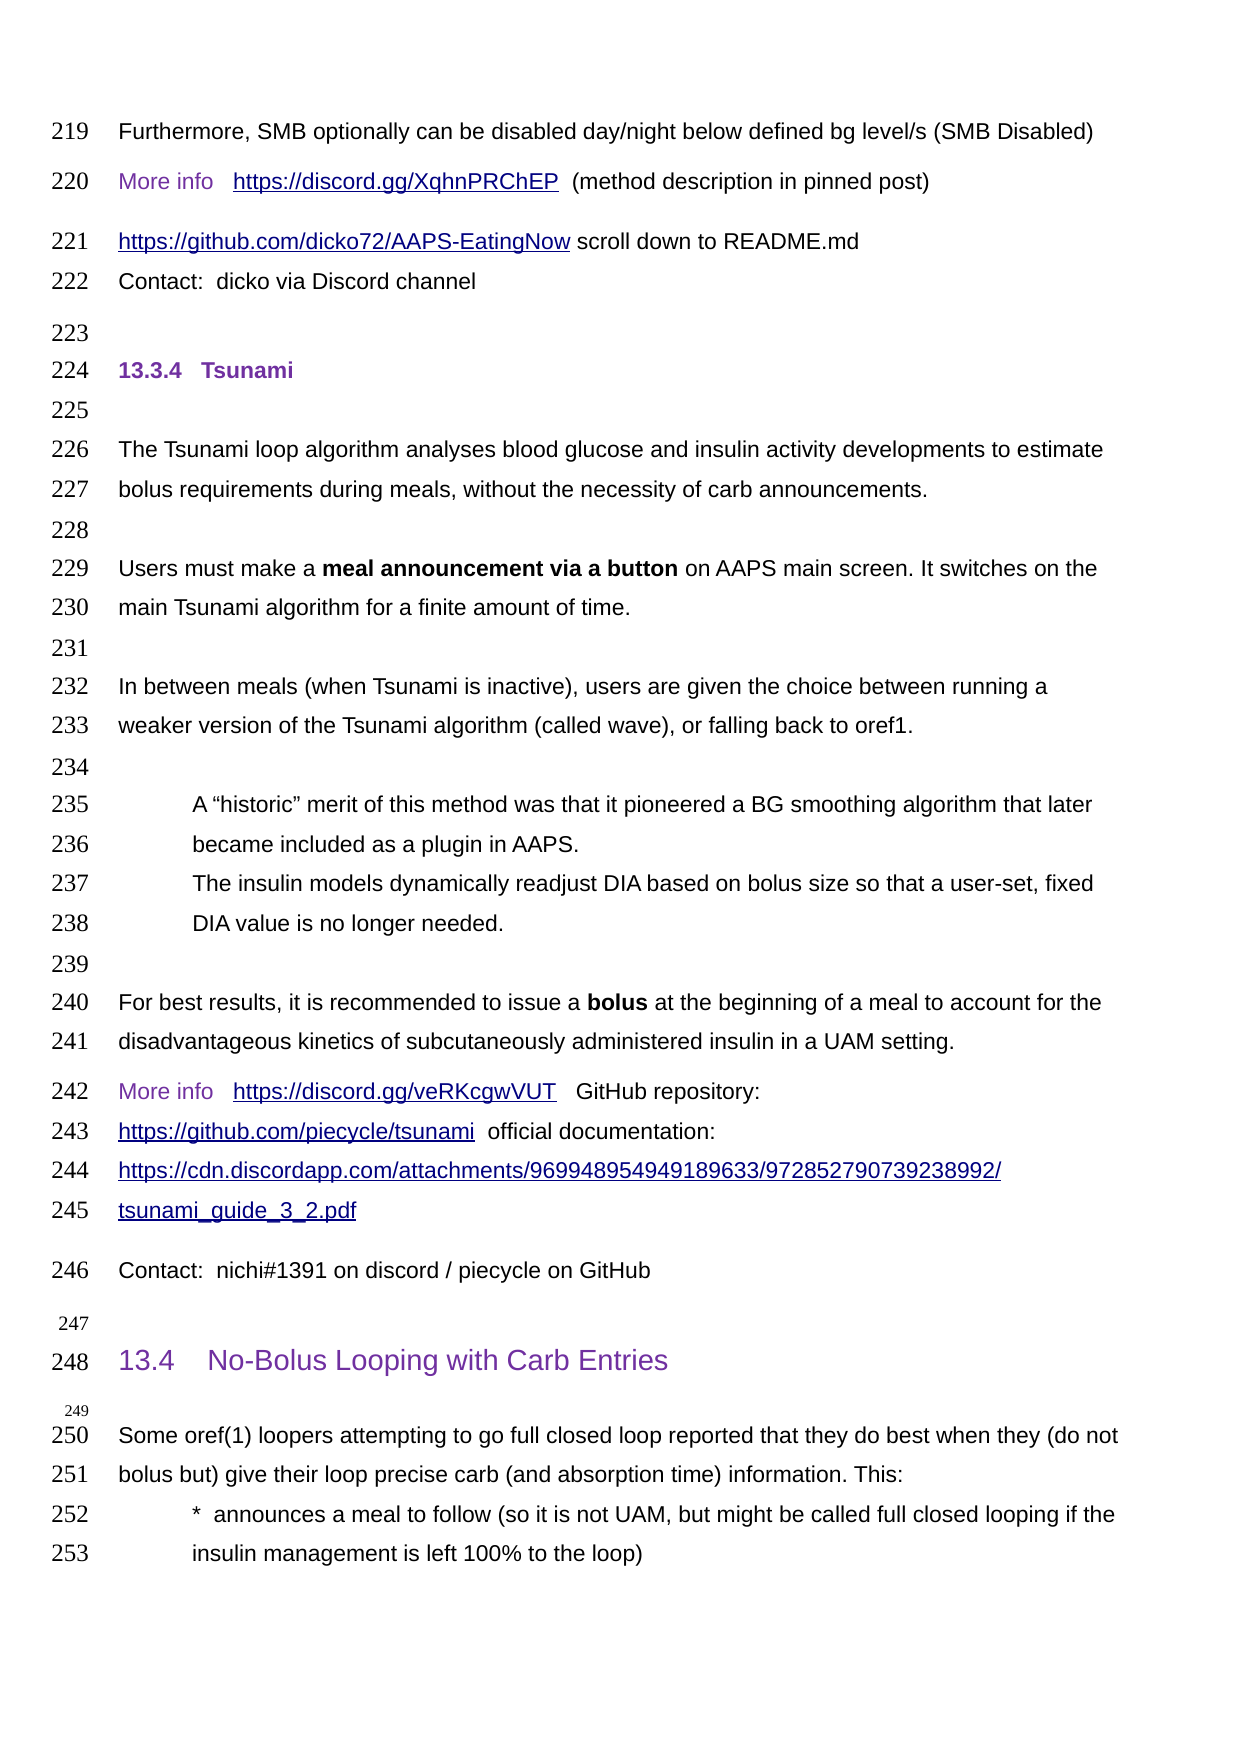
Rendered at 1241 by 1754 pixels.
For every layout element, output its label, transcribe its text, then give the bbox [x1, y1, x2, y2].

text The insulin models dynamically readjust DIA based on bolus size so that a user-set, fixed DIA value is no longer needed. [192, 870, 1122, 936]
text For best results, it is recommended to issue a bolus at the beginning of a meal to account for the disadvantageous kinetics of subcutaneously administered insulin in a UAM setting. [118, 989, 1122, 1055]
text https://github.com/dicko72/AAPS-EatingNow scroll down to README.md Contact: dicko via Discord channel [118, 228, 1122, 294]
text More info https://discord.gg/veRKcgwVUT GitHub repository: https://github.com/piecycle/tsunami official documentation: https://cdn.discordapp.com/attachments/969948954949189633/972852790739238992/tsunami_guide_3_2.pdf [118, 1078, 1122, 1223]
text 13.4 No-Bolus Looping with Carb Entries [118, 1343, 1122, 1376]
text * announces a meal to follow (so it is not UAM, but might be called full closed looping if the insulin management is left 100% to the loop) [192, 1501, 1122, 1567]
text Furthermore, SMB optionally can be disabled day/night below defined bg level/s (SMB Disabled) [118, 118, 1122, 144]
text In between meals (when Tsunami is inactive), users are given the choice between running a weaker version of the Tsunami algorithm (called wave), or falling back to oref1. [118, 673, 1122, 739]
text More info https://discord.gg/XqhnPRChEP (method description in pinned post) [118, 168, 1122, 194]
text Users must make a meal announcement via a button on AAPS main screen. It switches on the main Tsunami algorithm for a finite amount of time. [118, 554, 1122, 620]
text Contact: nichi#1391 on discord / piecycle on GitHub [118, 1257, 1122, 1283]
text 13.3.4 Tsunami [118, 357, 1122, 383]
text The Tsunami loop algorithm analyses blood glucose and insulin activity developments to estimate bolus requirements during meals, without the necessity of carb announcements. [118, 436, 1122, 502]
text A “historic” merit of this method was that it pioneered a BG smoothing algorithm that later became included as a plugin in AAPS. [192, 791, 1122, 857]
text Some oref(1) loopers attempting to go full closed loop reported that they do best when they (do not bolus but) give their loop precise carb (and absorption time) information. This: [118, 1422, 1122, 1488]
